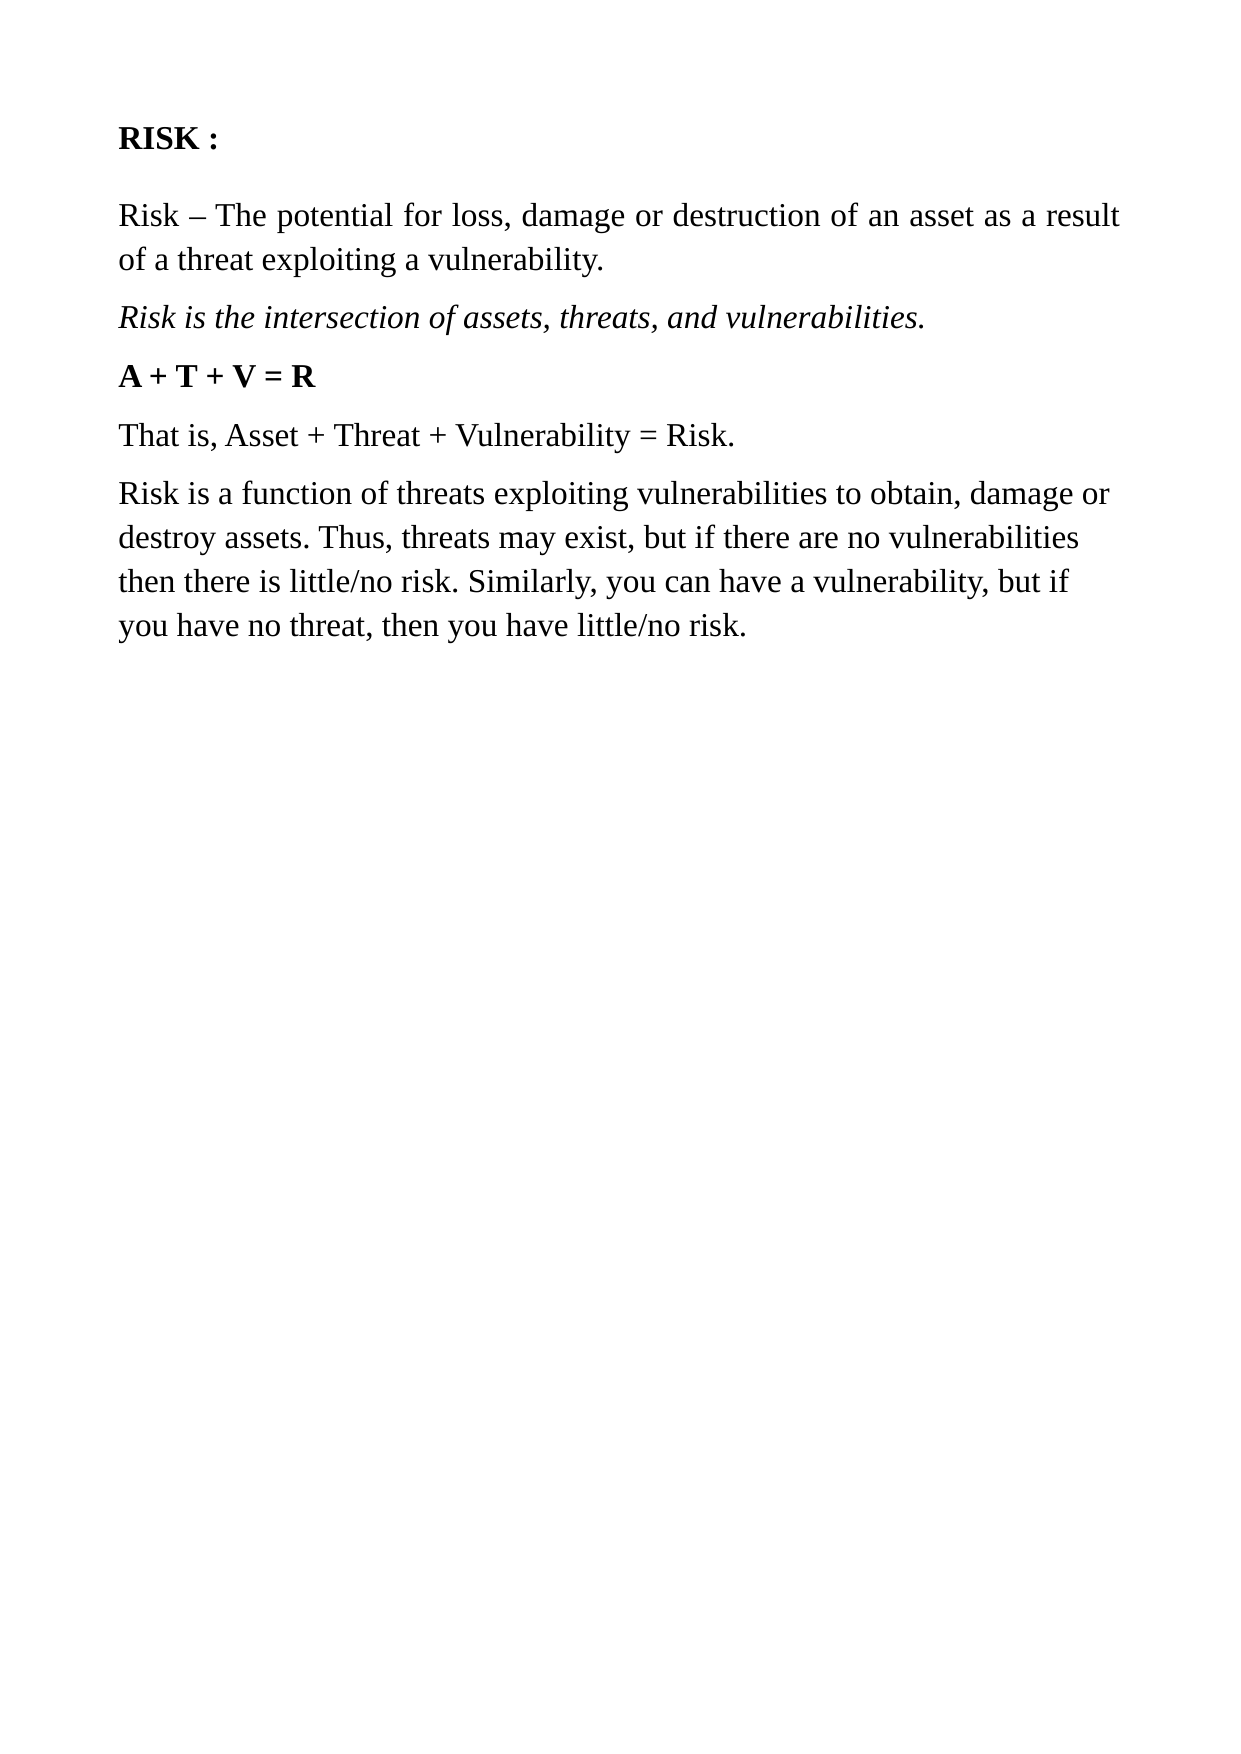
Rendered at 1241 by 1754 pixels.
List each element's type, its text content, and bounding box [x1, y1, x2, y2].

text Risk is a function of threats exploiting vulnerabilities to obtain, damage or destroy assets. Thus, threats may exist, but if there are no vulnerabilities then there is little/no risk. Similarly, you can have a vulnerability, but if you have no threat, then you have little/no risk. [118, 473, 1122, 644]
text Risk is the intersection of assets, threats, and vulnerabilities. [118, 297, 1122, 336]
text A + T + V = R [118, 356, 1122, 394]
text That is, Asset + Threat + Vulnerability = Risk. [118, 415, 1122, 453]
text RISK : [118, 118, 1122, 156]
text Risk – The potential for loss, damage or destruction of an asset as a result of a threat exploiting a vulnerability. [118, 195, 1122, 277]
